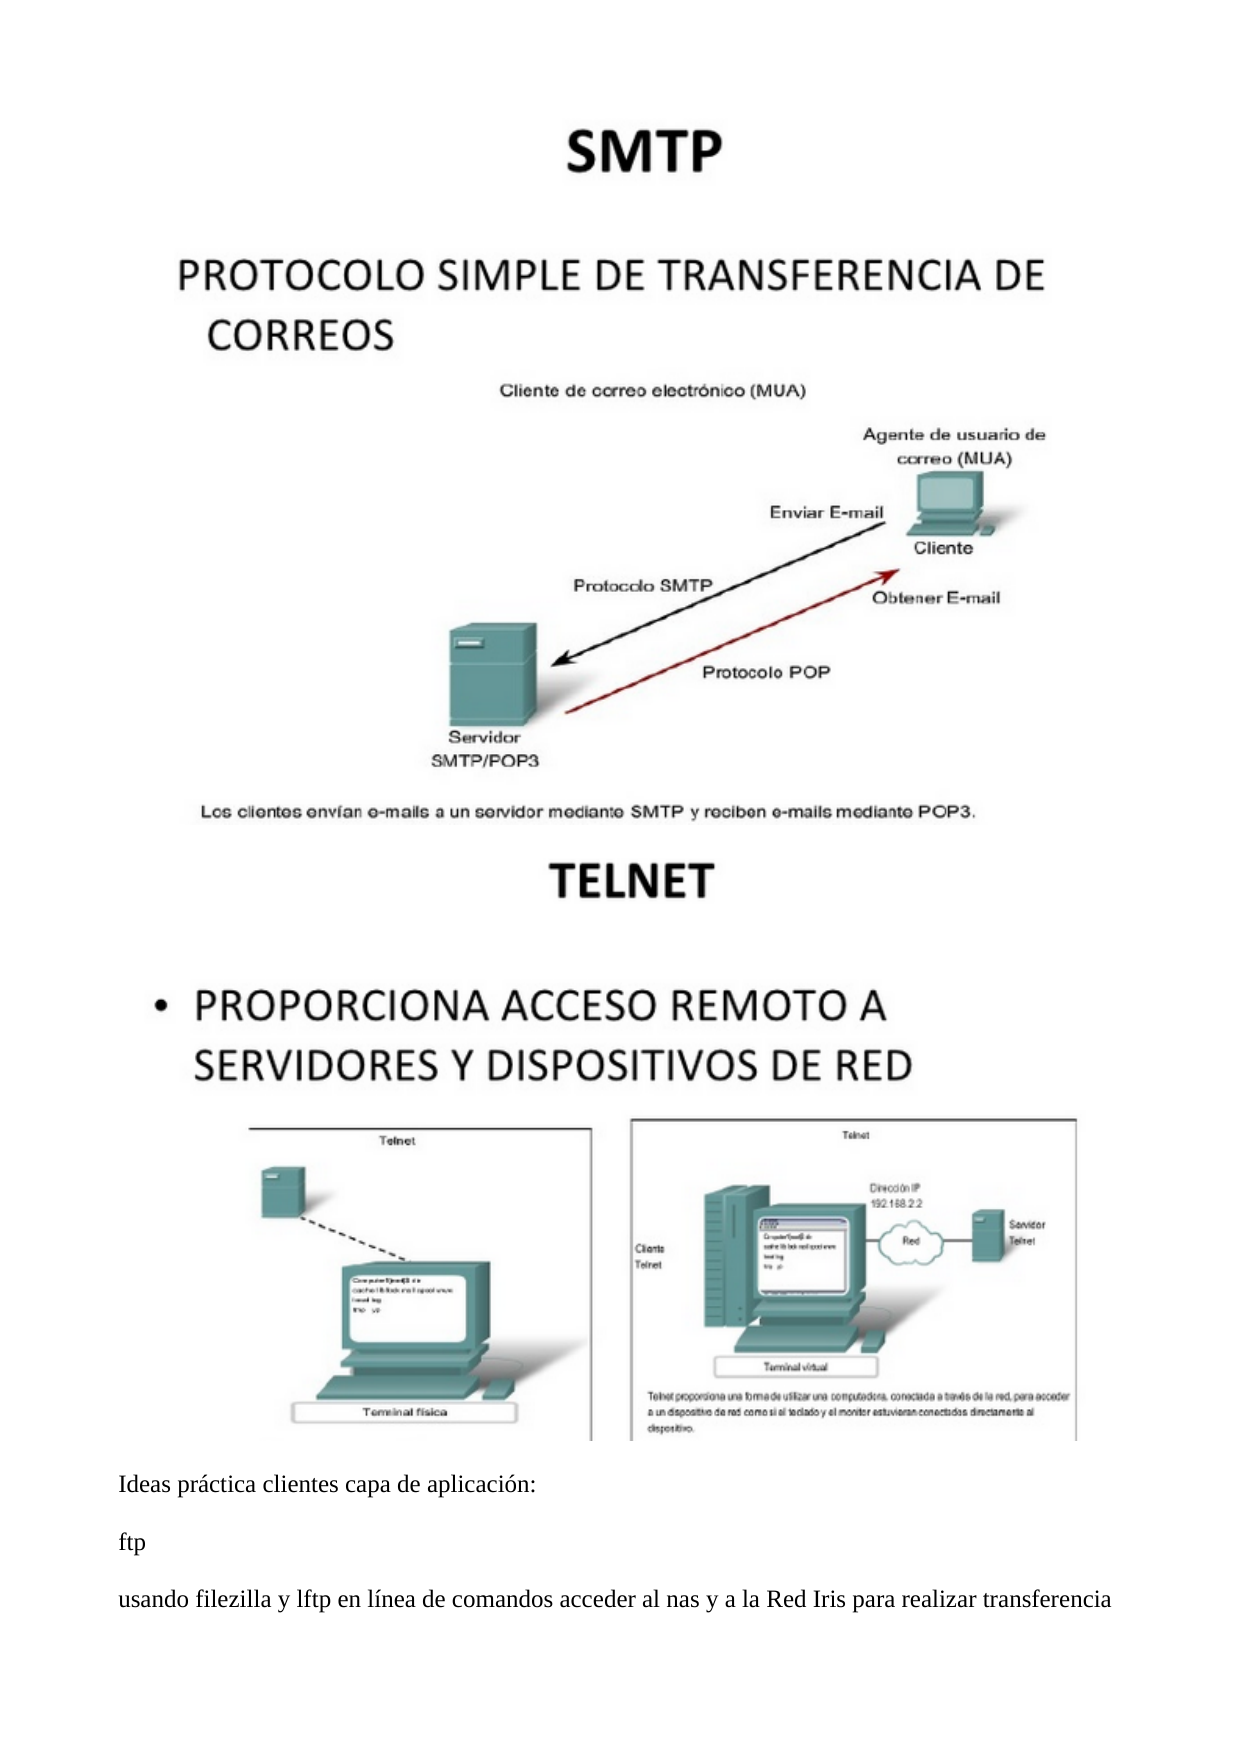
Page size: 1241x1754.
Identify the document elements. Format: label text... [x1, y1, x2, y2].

text ftp [118, 1527, 1122, 1556]
picture [144, 853, 1096, 1441]
picture [174, 118, 1067, 825]
text Ideas práctica clientes capa de aplicación: [118, 1469, 1122, 1498]
text usando filezilla y lftp en línea de comandos acceder al nas y a la Red Iris para realizar transferencia [118, 1584, 1122, 1613]
